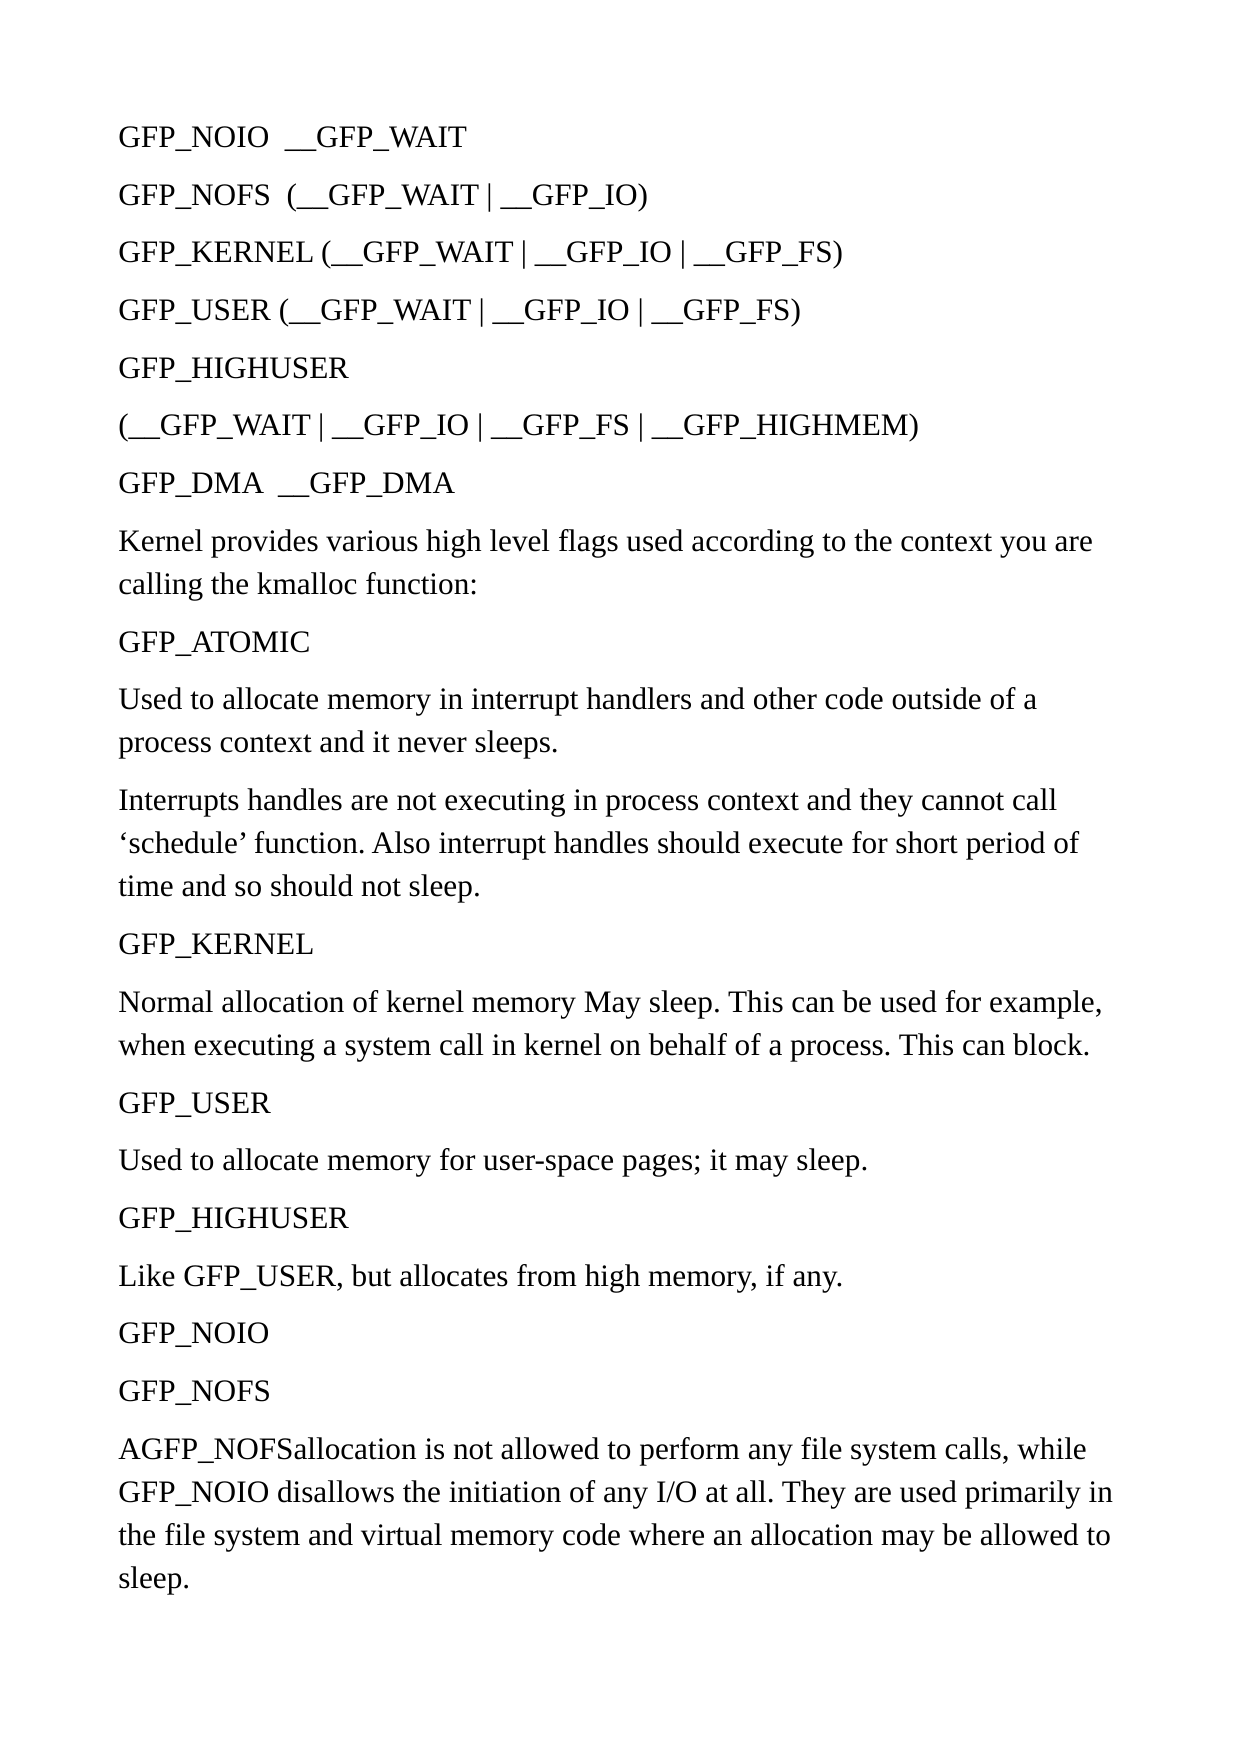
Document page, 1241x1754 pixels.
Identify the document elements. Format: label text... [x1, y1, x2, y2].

text GFP_ATOMIC [118, 623, 1122, 659]
text Interrupts handles are not executing in process context and they cannot call ‘schedule’ function. Also interrupt handles should execute for short period of time and so should not sleep. [118, 781, 1122, 904]
text GFP_NOFS [118, 1372, 1122, 1408]
text Kernel provides various high level flags used according to the context you are calling the kmalloc function: [118, 522, 1122, 601]
text GFP_KERNEL [118, 925, 1122, 961]
text AGFP_NOFSallocation is not allowed to perform any file system calls, while GFP_NOIO disallows the initiation of any I/O at all. They are used primarily in the file system and virtual memory code where an allocation may be allowed to sleep. [118, 1430, 1122, 1596]
text GFP_DMA __GFP_DMA [118, 464, 1122, 500]
text GFP_NOIO [118, 1315, 1122, 1351]
text GFP_USER [118, 1084, 1122, 1120]
text Like GFP_USER, but allocates from high memory, if any. [118, 1257, 1122, 1293]
text GFP_KERNEL (__GFP_WAIT | __GFP_IO | __GFP_FS) [118, 233, 1122, 269]
text GFP_HIGHUSER [118, 349, 1122, 385]
text GFP_USER (__GFP_WAIT | __GFP_IO | __GFP_FS) [118, 291, 1122, 327]
text Normal allocation of kernel memory May sleep. This can be used for example, when executing a system call in kernel on behalf of a process. This can block. [118, 983, 1122, 1062]
text (__GFP_WAIT | __GFP_IO | __GFP_FS | __GFP_HIGHMEM) [118, 407, 1122, 443]
text GFP_NOIO __GFP_WAIT [118, 118, 1122, 154]
text GFP_NOFS (__GFP_WAIT | __GFP_IO) [118, 176, 1122, 212]
text GFP_HIGHUSER [118, 1199, 1122, 1235]
text Used to allocate memory for user-space pages; it may sleep. [118, 1142, 1122, 1178]
text Used to allocate memory in interrupt handlers and other code outside of a process context and it never sleeps. [118, 681, 1122, 760]
